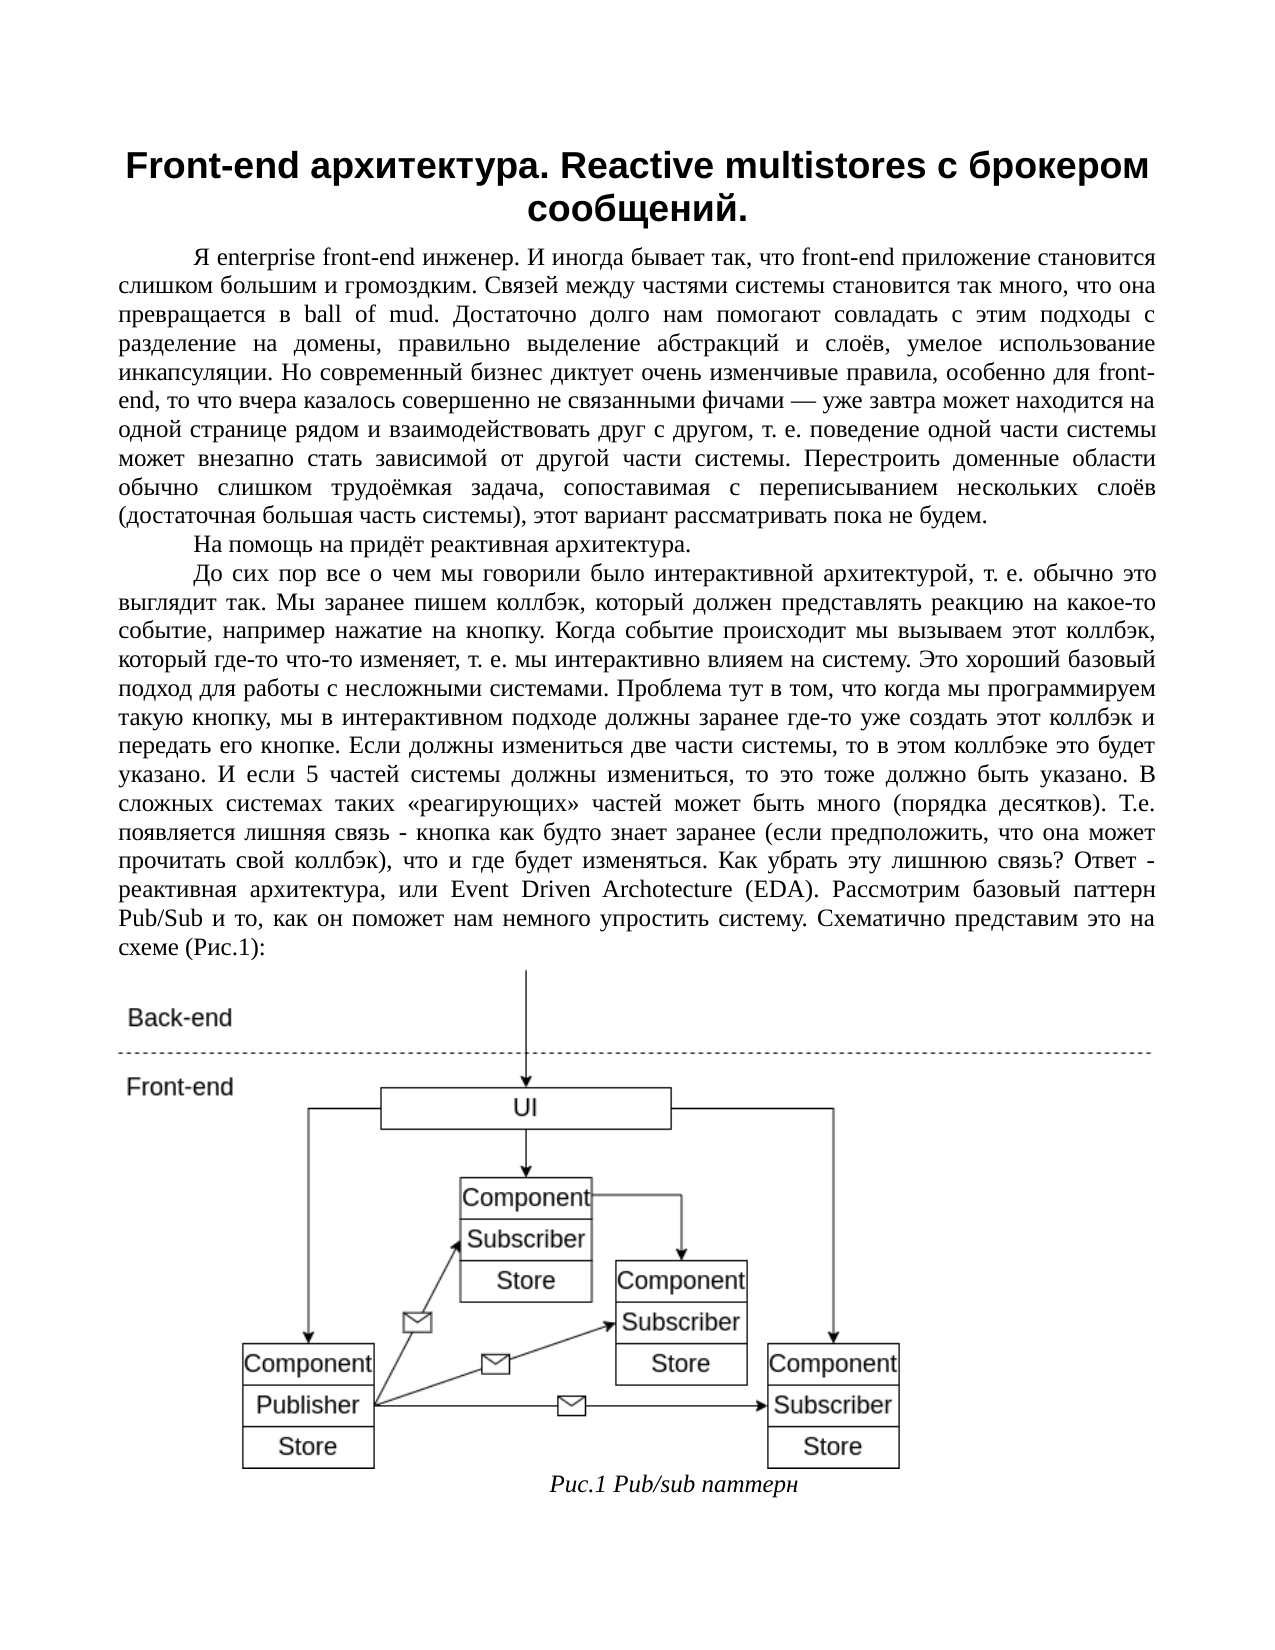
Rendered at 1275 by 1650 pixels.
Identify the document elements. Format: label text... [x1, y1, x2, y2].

picture [118, 960, 1157, 1469]
subtitle Front-end архитектура. Reactive multistores с брокером сообщений. [118, 143, 1157, 229]
text До сих пор все о чем мы говорили было интерактивной архитектурой, т. е. обычно это выглядит так. Мы заранее пишем коллбэк, который должен представлять реакцию на какое-то событие, например нажатие на кнопку. Когда событие происходит мы вызываем этот коллбэк, который где-то что-то изменяет, т. е. мы интерактивно влияем на систему. Это хороший базовый подход для работы с несложными системами. Проблема тут в том, что когда мы программируем такую кнопку, мы в интерактивном подходе должны заранее где-то уже создать этот коллбэк и передать его кнопке. Если должны измениться две части системы, то в этом коллбэке это будет указано. И если 5 частей системы должны измениться, то это тоже должно быть указано. В сложных системах таких «реагирующих» частей может быть много (порядка десятков). Т.е. появляется лишняя связь - кнопка как будто знает заранее (если предположить, что она может прочитать свой коллбэк), что и где будет изменяться. Как убрать эту лишнюю связь? Ответ - реактивная архитектура, или Event Driven Archotecture (EDA). Рассмотрим базовый паттерн Pub/Sub и то, как он поможет нам немного упростить систему. Схематично представим это на схеме (Рис.1): [118, 558, 1157, 960]
text Я enterprise front-end инженер. И иногда бывает так, что front-end приложение становится слишком большим и громоздким. Связей между частями системы становится так много, что она превращается в ball of mud. Достаточно долго нам помогают совладать с этим подходы с разделение на домены, правильно выделение абстракций и слоёв, умелое использование инкапсуляции. Но современный бизнес диктует очень изменчивые правила, особенно для front-end, то что вчера казалось совершенно не связанными фичами — уже завтра может находится на одной странице рядом и взаимодействовать друг с другом, т. е. поведение одной части системы может внезапно стать зависимой от другой части системы. Перестроить доменные области обычно слишком трудоёмкая задача, сопоставимая с переписыванием нескольких слоёв (достаточная большая часть системы), этот вариант рассматривать пока не будем. [118, 242, 1157, 529]
text На помощь на придёт реактивная архитектура. [118, 529, 1157, 558]
text Рис.1 Pub/sub паттерн [118, 1469, 1157, 1498]
